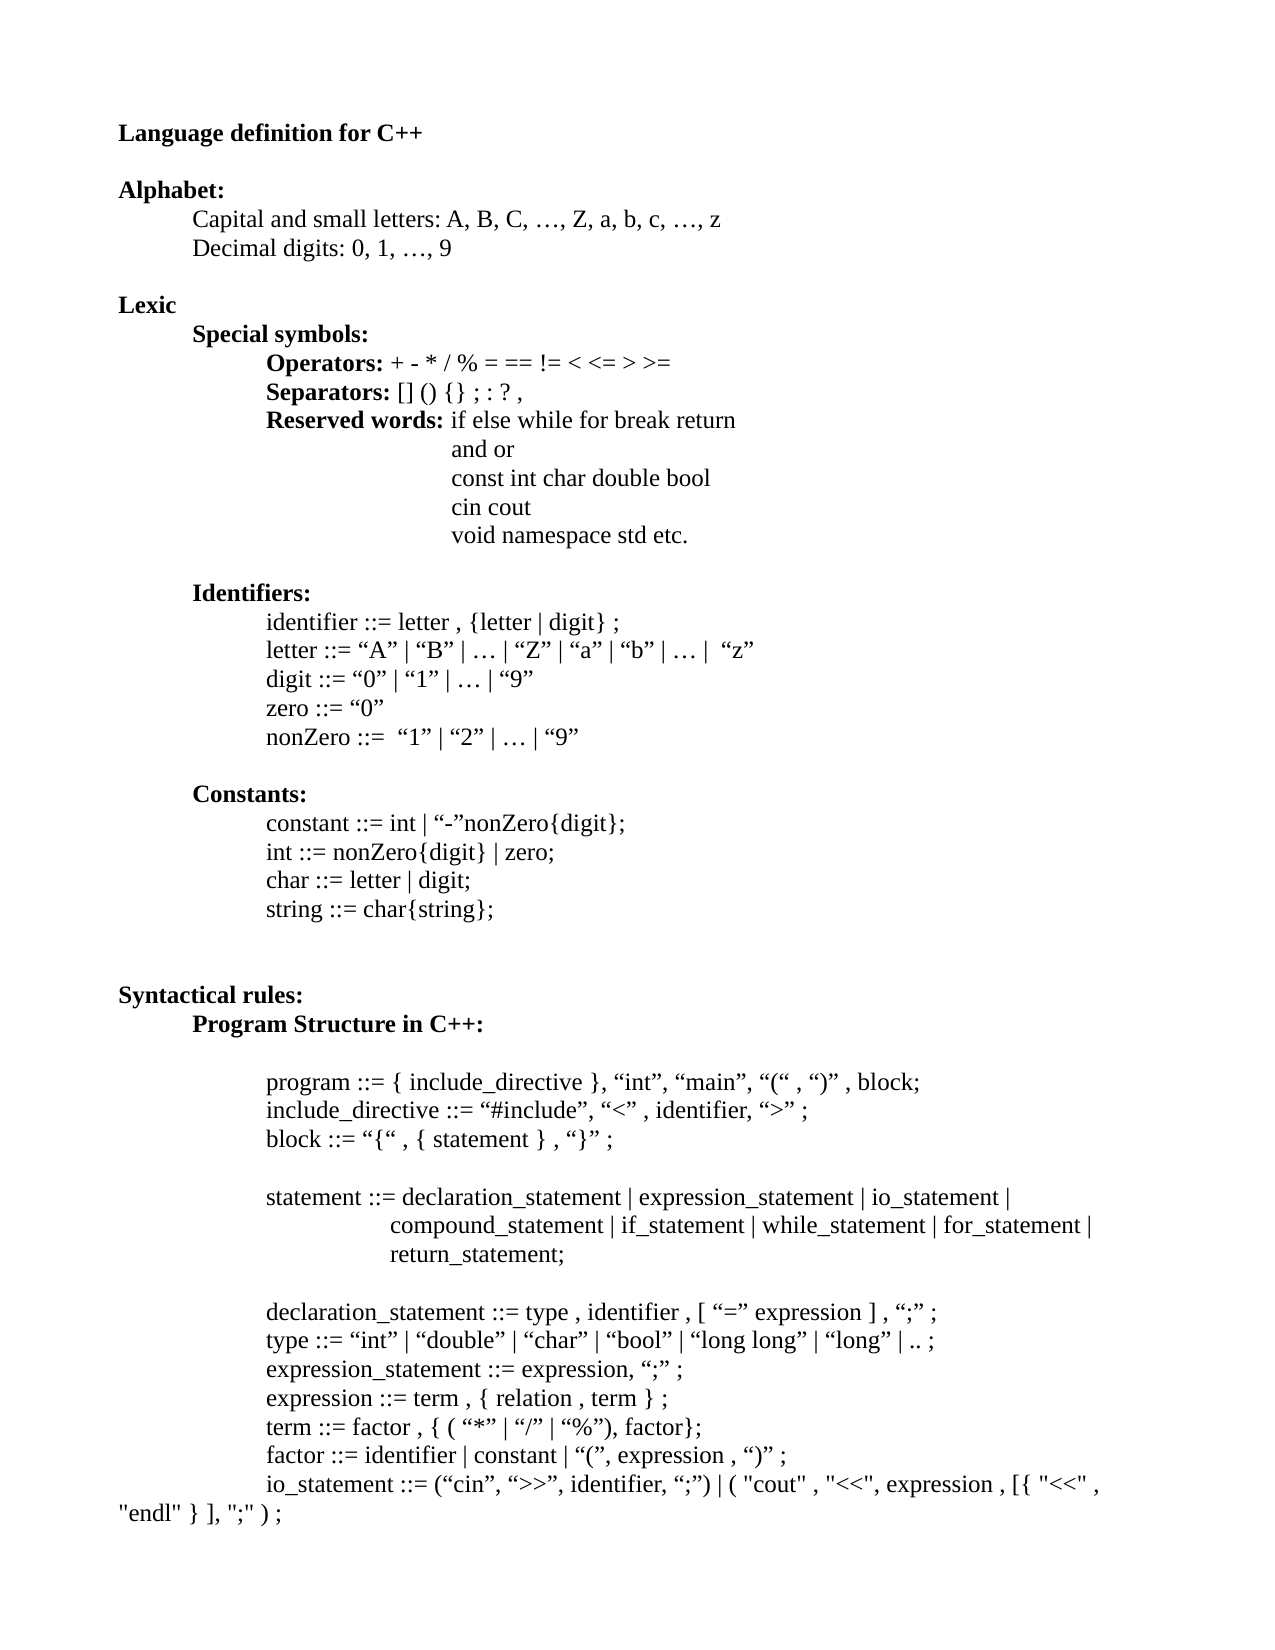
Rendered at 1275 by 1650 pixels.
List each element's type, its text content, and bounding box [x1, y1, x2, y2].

text Operators: + - * / % = == != < <= > >= [118, 348, 1157, 377]
text const int char double bool [118, 463, 1157, 492]
text int ::= nonZero{digit} | zero; [118, 837, 1157, 866]
text char ::= letter | digit; [118, 866, 1157, 894]
text compound_statement | if_statement | while_statement | for_statement | [118, 1211, 1157, 1239]
text program ::= { include_directive }, “int”, “main”, “(“ , “)” , block; [118, 1067, 1157, 1096]
text identifier ::= letter , {letter | digit} ; [118, 607, 1157, 636]
text Lexic [118, 291, 1157, 319]
text declaration_statement ::= type , identifier , [ “=” expression ] , “;” ; [118, 1297, 1157, 1326]
text block ::= “{“ , { statement } , “}” ; [118, 1124, 1157, 1153]
text Special symbols: [118, 319, 1157, 348]
text io_statement ::= (“cin”, “>>”, identifier, “;”) | ( "cout" , "<<", expression , [{ "<<" , "endl" } ], ";" ) ; [118, 1469, 1157, 1527]
text Capital and small letters: A, B, C, …, Z, a, b, c, …, z [118, 204, 1157, 233]
text Language definition for C++ [118, 118, 1157, 147]
text Program Structure in C++: [118, 1009, 1157, 1038]
text expression_statement ::= expression, “;” ; [118, 1354, 1157, 1383]
text constant ::= int | “-”nonZero{digit}; [118, 808, 1157, 837]
text letter ::= “A” | “B” | … | “Z” | “a” | “b” | … | “z” [118, 636, 1157, 664]
text Alphabet: [118, 176, 1157, 204]
text and or [118, 434, 1157, 463]
text nonZero ::= “1” | “2” | … | “9” [118, 722, 1157, 751]
text return_statement; [118, 1239, 1157, 1268]
text term ::= factor , { ( “*” | “/” | “%”), factor}; [118, 1412, 1157, 1441]
text void namespace std etc. [118, 521, 1157, 549]
text Syntactical rules: [118, 981, 1157, 1009]
text Identifiers: [118, 578, 1157, 607]
text digit ::= “0” | “1” | … | “9” [118, 664, 1157, 693]
text include_directive ::= “#include”, “<” , identifier, “>” ; [118, 1096, 1157, 1124]
text Constants: [118, 779, 1157, 808]
text type ::= “int” | “double” | “char” | “bool” | “long long” | “long” | .. ; [118, 1326, 1157, 1354]
text zero ::= “0” [118, 693, 1157, 722]
text factor ::= identifier | constant | “(”, expression , “)” ; [118, 1441, 1157, 1469]
text statement ::= declaration_statement | expression_statement | io_statement | [118, 1182, 1157, 1211]
text Decimal digits: 0, 1, …, 9 [118, 233, 1157, 262]
text cin cout [118, 492, 1157, 521]
text string ::= char{string}; [118, 894, 1157, 923]
text Separators: [] () {} ; : ? , [118, 377, 1157, 406]
text expression ::= term , { relation , term } ; [118, 1383, 1157, 1412]
text Reserved words: if else while for break return [118, 406, 1157, 434]
